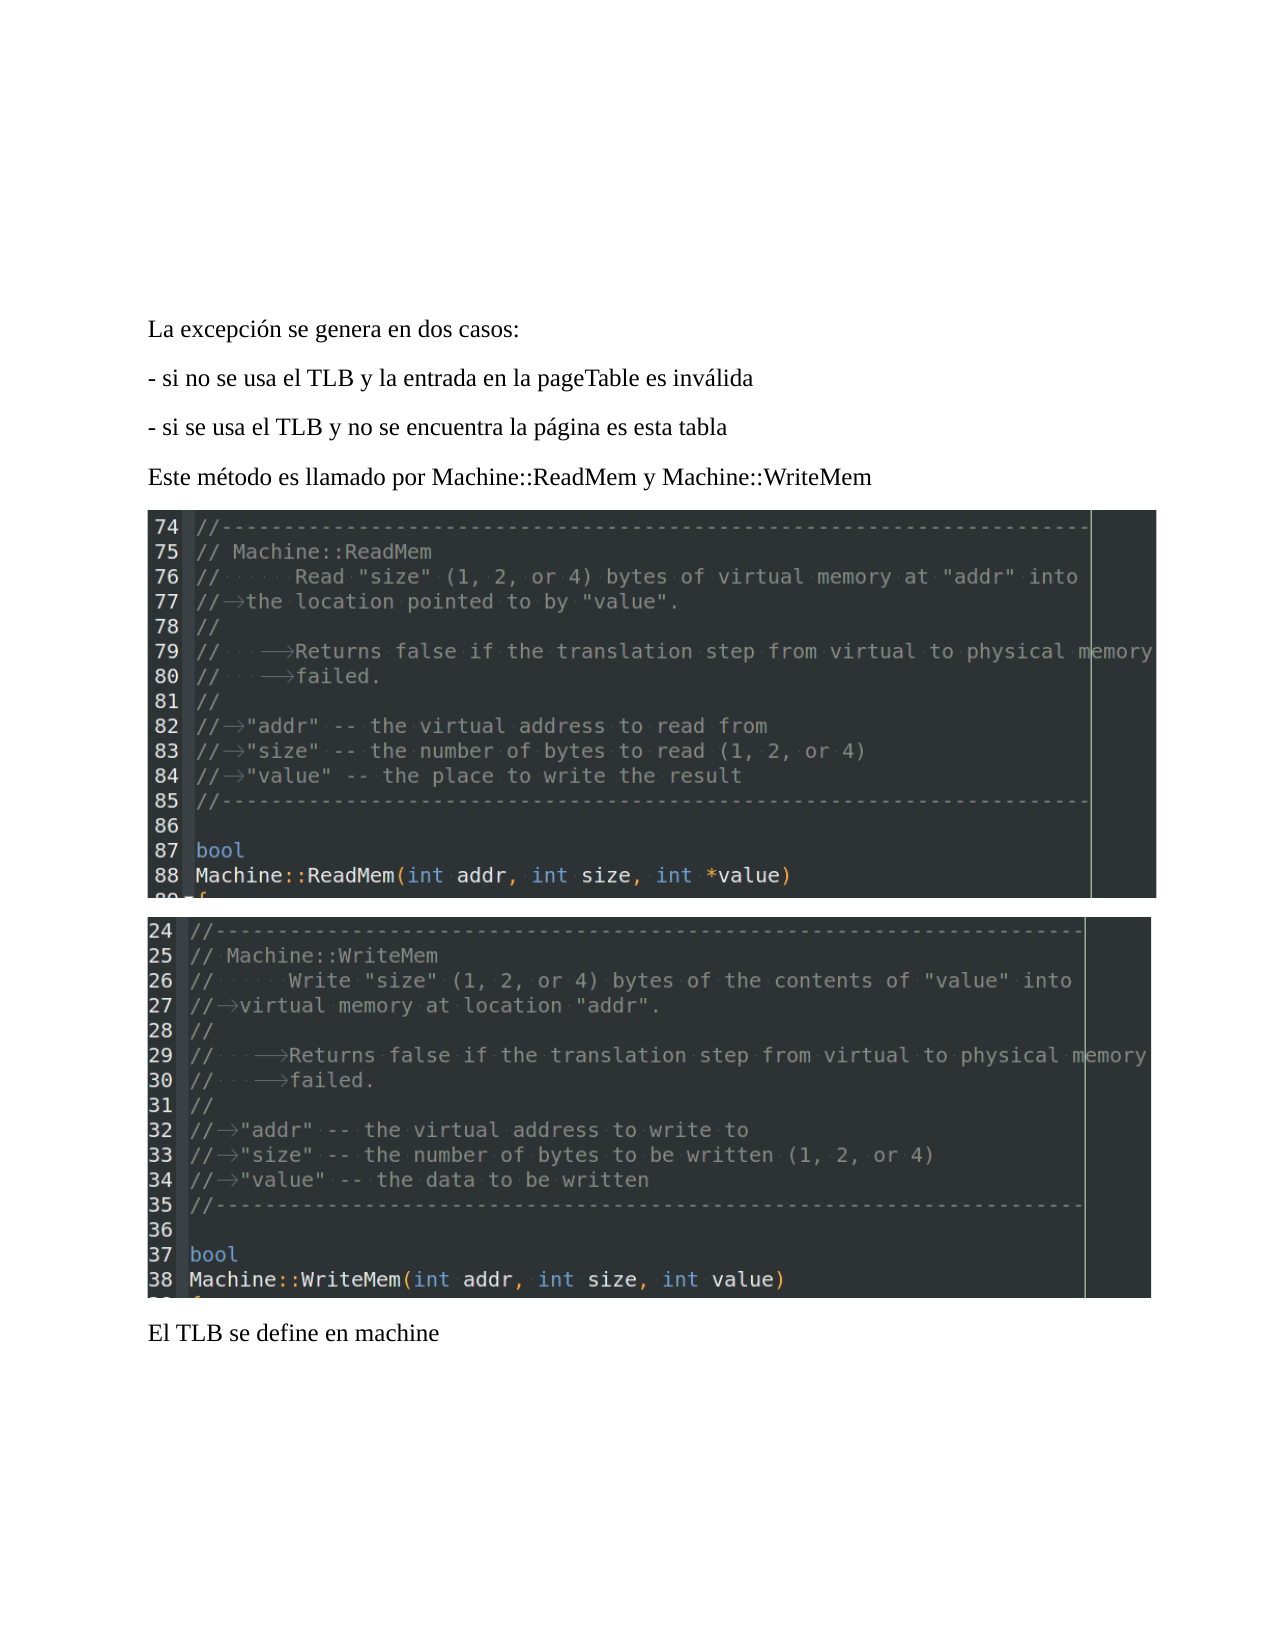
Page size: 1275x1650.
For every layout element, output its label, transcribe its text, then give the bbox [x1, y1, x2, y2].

text Este método es llamado por Machine::ReadMem y Machine::WriteMem [118, 462, 1157, 490]
text La excepción se genera en dos casos: [118, 314, 1157, 343]
text - si no se usa el TLB y la entrada en la pageTable es inválida [118, 363, 1157, 392]
text - si se usa el TLB y no se encuentra la página es esta tabla [118, 412, 1157, 441]
picture [147, 510, 1157, 898]
picture [147, 917, 1152, 1298]
text El TLB se define en machine [118, 1318, 1157, 1347]
